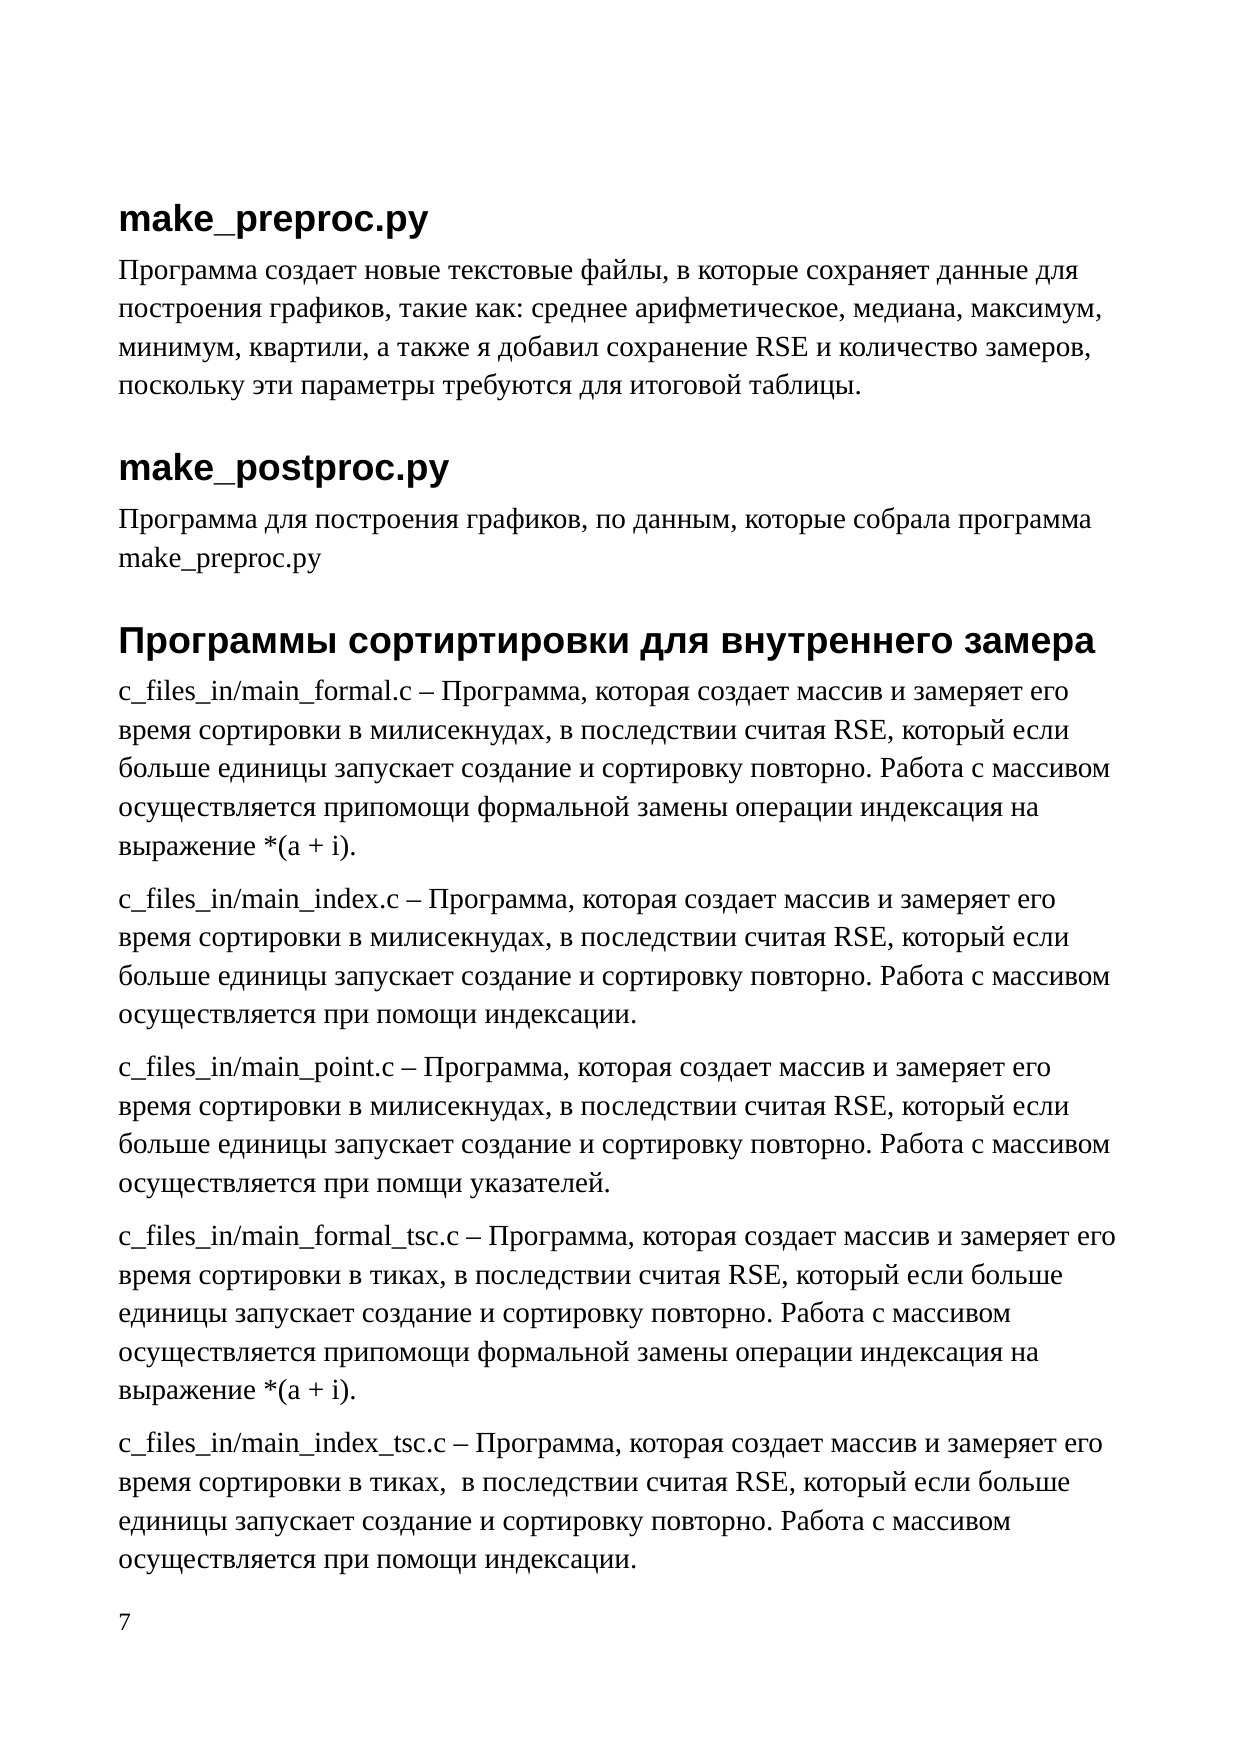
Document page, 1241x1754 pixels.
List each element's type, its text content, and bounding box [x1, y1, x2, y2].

text Программа для построения графиков, по данным, которые собрала программа make_preproc.py [118, 501, 1122, 573]
text c_files_in/main_point.c – Программа, которая создает массив и замеряет его время сортировки в милисекнудах, в последствии считая RSE, который если больше единицы запускает создание и сортировку повторно. Работа с массивом осуществляется при помщи указателей. [118, 1049, 1122, 1199]
subtitle make_postproc.py [118, 446, 1122, 489]
subtitle make_preproc.py [118, 196, 1122, 239]
subtitle Программы сортиртировки для внутреннего замера [118, 618, 1122, 661]
text c_files_in/main_formal.c – Программа, которая создает массив и замеряет его время сортировки в милисекнудах, в последствии считая RSE, который если больше единицы запускает создание и сортировку повторно. Работа с массивом осуществляется припомощи формальной замены операции индексация на выражение *(a + i). [118, 673, 1122, 861]
text c_files_in/main_index.c – Программа, которая создает массив и замеряет его время сортировки в милисекнудах, в последствии считая RSE, который если больше единицы запускает создание и сортировку повторно. Работа с массивом осуществляется при помощи индексации. [118, 881, 1122, 1030]
text Программа создает новые текстовые файлы, в которые сохраняет данные для построения графиков, такие как: среднее арифметическое, медиана, максимум, минимум, квартили, а также я добавил сохранение RSE и количество замеров, поскольку эти параметры требуются для итоговой таблицы. [118, 252, 1122, 401]
text c_files_in/main_formal_tsc.c – Программа, которая создает массив и замеряет его время сортировки в тиках, в последствии считая RSE, который если больше единицы запускает создание и сортировку повторно. Работа с массивом осуществляется припомощи формальной замены операции индексация на выражение *(a + i). [118, 1218, 1122, 1406]
text c_files_in/main_index_tsc.c – Программа, которая создает массив и замеряет его время сортировки в тиках, в последствии считая RSE, который если больше единицы запускает создание и сортировку повторно. Работа с массивом осуществляется при помощи индексации. [118, 1426, 1122, 1575]
